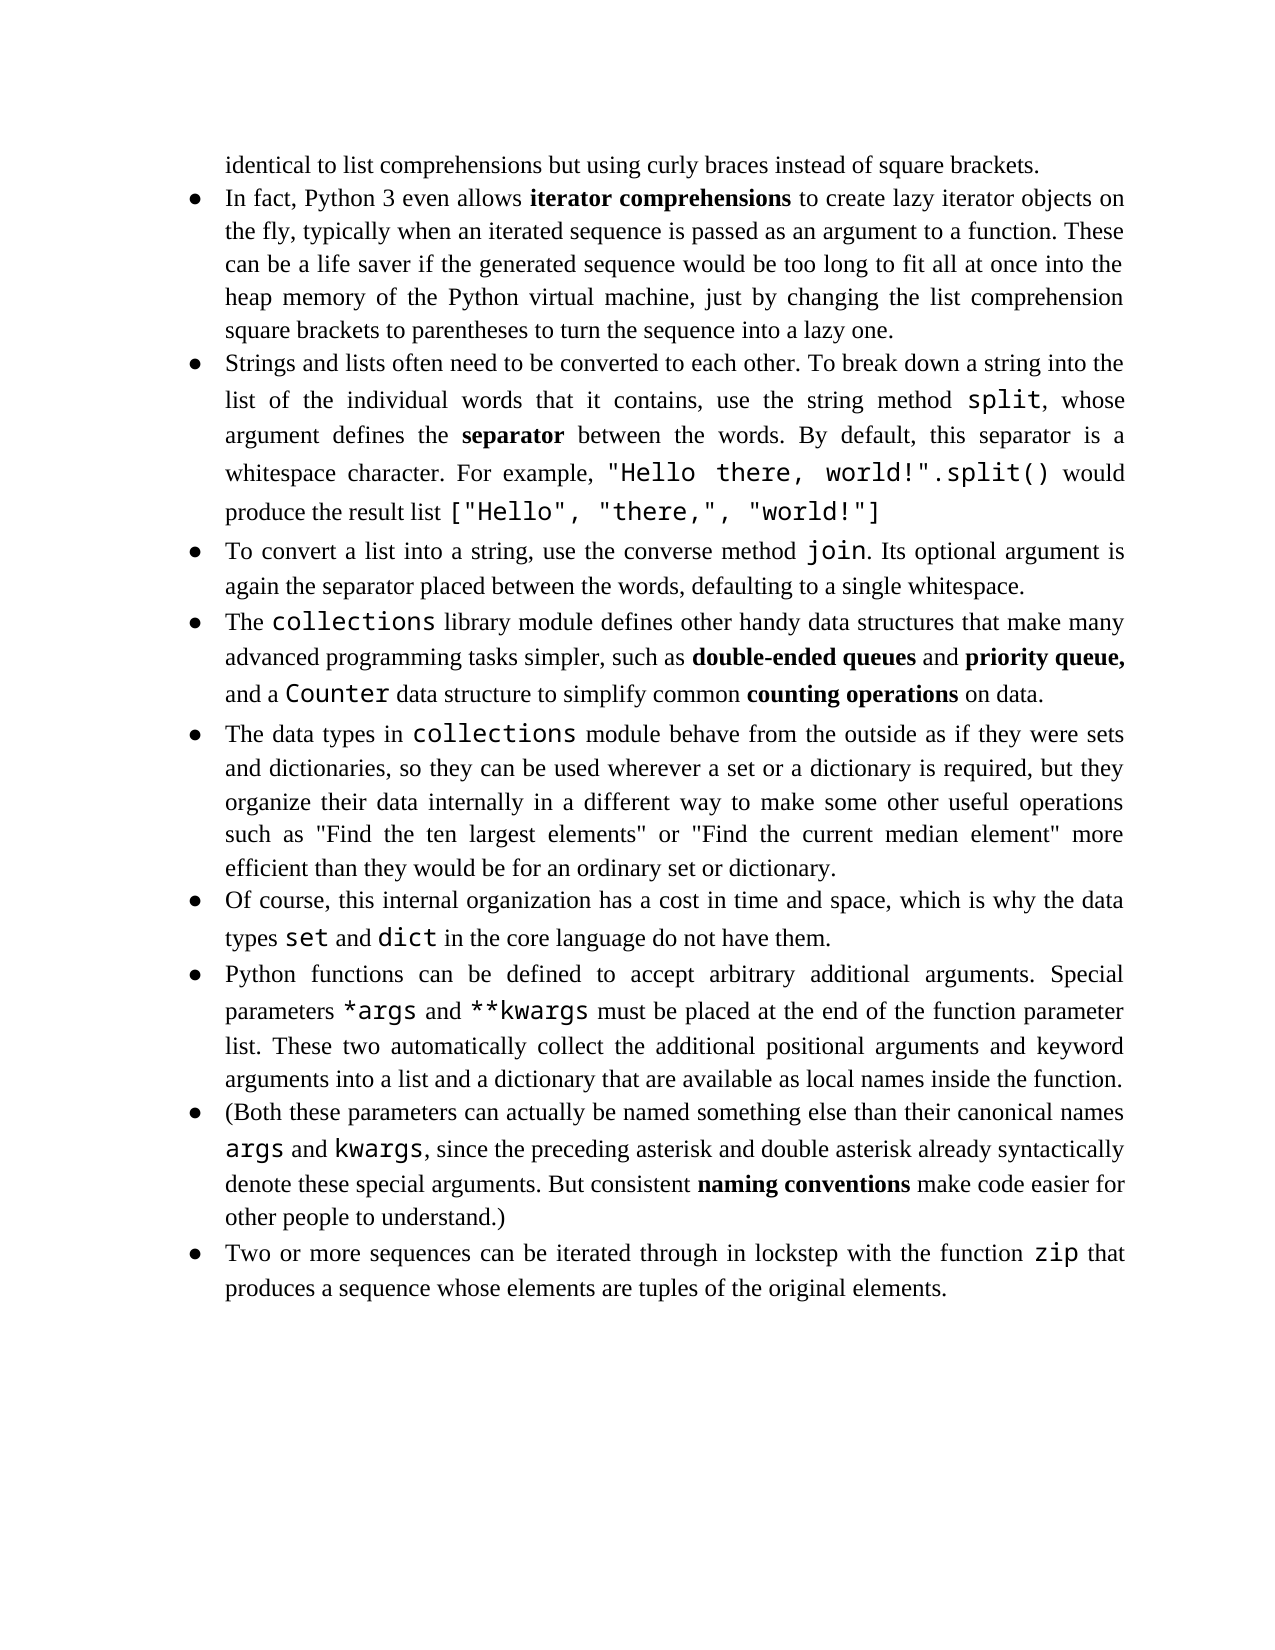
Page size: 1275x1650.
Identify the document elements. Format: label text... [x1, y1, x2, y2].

list In fact, Python 3 even allows iterator comprehensions to create lazy iterator objects on the fly, typically when an iterated sequence is passed as an argument to a function. These can be a life saver if the generated sequence would be too long to fit all at once into the heap memory of the Python virtual machine, just by changing the list comprehension square brackets to parentheses to turn the sequence into a lazy one. [187, 183, 1125, 344]
list Of course, this internal organization has a cost in time and space, which is why the data types set and dict in the core language do not have them. [187, 886, 1125, 953]
list The data types in collections module behave from the outside as if they were sets and dictionaries, so they can be used wherever a set or a dictionary is required, but they organize their data internally in a different way to make some other useful operations such as "Find the ten largest elements" or "Find the current median element" more efficient than they would be for an ordinary set or dictionary. [187, 715, 1125, 881]
list The collections library module defines other handy data structures that make many advanced programming tasks simpler, such as double-ended queues and priority queue, and a Counter data structure to simplify common counting operations on data. [187, 604, 1125, 710]
list Strings and lists often need to be converted to each other. To break down a string into the list of the individual words that it contains, use the string method split, whose argument defines the separator between the words. By default, this separator is a whitespace character. For example, "Hello there, world!".split() would produce the result list ["Hello", "there,", "world!"] [187, 348, 1125, 527]
list Two or more sequences can be iterated through in lockstep with the function zip that produces a sequence whose elements are tuples of the original elements. [187, 1235, 1125, 1302]
list (Both these parameters can actually be named something else than their canonical names args and kwargs, since the preceding asterisk and double asterisk already syntactically denote these special arguments. But consistent naming conventions make code easier for other people to understand.) [187, 1097, 1125, 1231]
list identical to list comprehensions but using curly braces instead of square brackets. [187, 150, 1125, 179]
list Python functions can be defined to accept arbitrary additional arguments. Special parameters *args and **kwargs must be placed at the end of the function parameter list. These two automatically collect the additional positional arguments and keyword arguments into a list and a dictionary that are available as local names inside the function. [187, 959, 1125, 1093]
list To convert a list into a string, use the converse method join. Its optional argument is again the separator placed between the words, defaulting to a single whitespace. [187, 532, 1125, 599]
